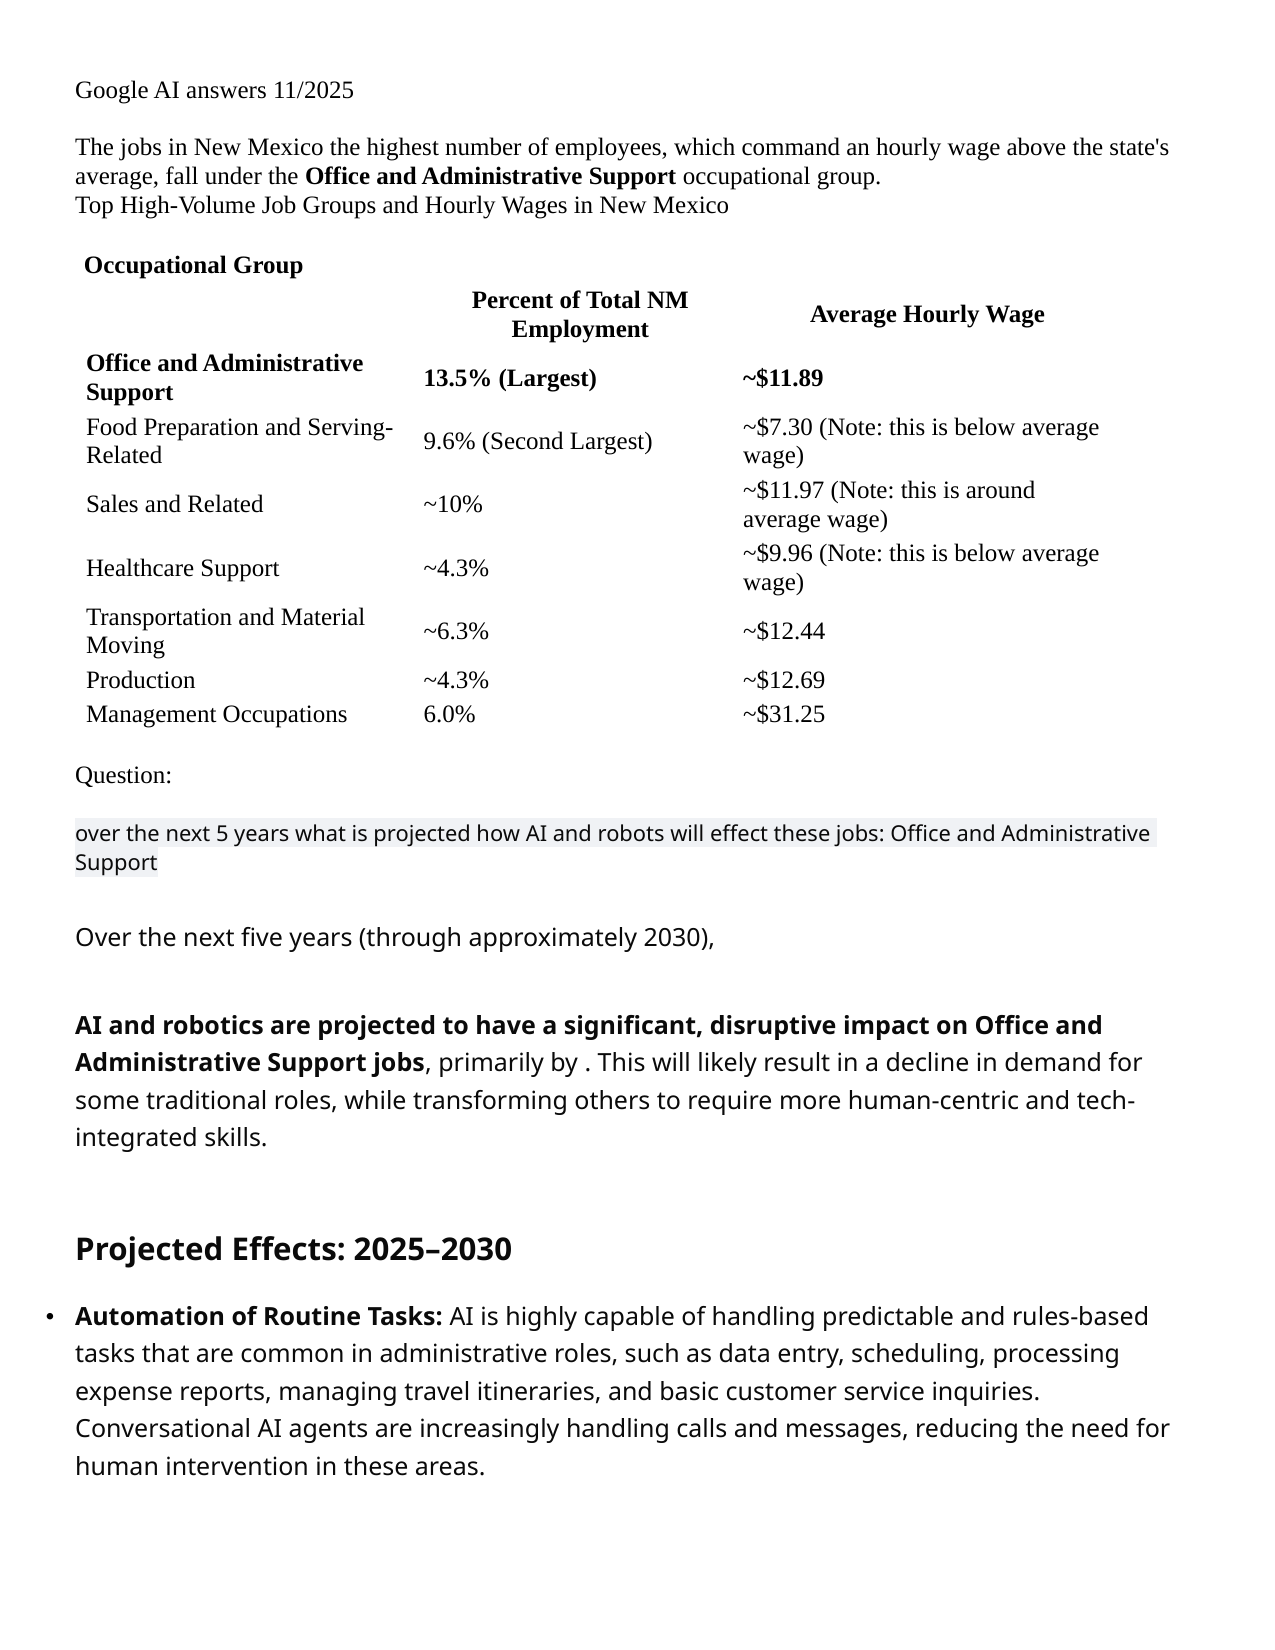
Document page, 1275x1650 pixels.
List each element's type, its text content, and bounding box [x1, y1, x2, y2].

table_cell 13.5% (Largest) [420, 345, 740, 409]
text over the next 5 years what is projected how AI and robots will effect these jobs: Office and Administrative Support [75, 817, 1200, 877]
table_cell ~$12.69 [740, 662, 1114, 697]
table_cell ~4.3% [420, 662, 740, 697]
text Over the next five years (through approximately 2030), [75, 917, 1200, 954]
table_cell Transportation and Material Moving [83, 599, 420, 662]
text Top High-Volume Job Groups and Hourly Wages in New Mexico [75, 190, 1200, 219]
text The jobs in New Mexico the highest number of employees, which command an hourly wage above the state's average, fall under the Office and Administrative Support occupational group. [75, 132, 1200, 190]
table_cell Healthcare Support [83, 535, 420, 599]
table_cell ~6.3% [420, 599, 740, 662]
table_header [83, 282, 420, 345]
table_cell Food Preparation and Serving-Related [83, 409, 420, 472]
table_cell Sales and Related [83, 472, 420, 535]
text Question: [75, 760, 1200, 789]
table_cell ~$12.44 [740, 599, 1114, 662]
table_cell ~4.3% [420, 535, 740, 599]
table_header Average Hourly Wage [740, 282, 1114, 345]
table_cell Management Occupations [83, 697, 420, 731]
list Automation of Routine Tasks: AI is highly capable of handling predictable and rules-based tasks that are common in administrative roles, such as data entry, scheduling, processing expense reports, managing travel itineraries, and basic customer service inquiries. Conversational AI agents are increasingly handling calls and messages, reducing the need for human intervention in these areas. [75, 1295, 1200, 1482]
table_cell Production [83, 662, 420, 697]
table_cell ~$11.89 [740, 345, 1114, 409]
table_cell 9.6% (Second Largest) [420, 409, 740, 472]
table_cell 6.0% [420, 697, 740, 731]
table_cell Office and Administrative Support [83, 345, 420, 409]
table_header Occupational Group [75, 248, 318, 282]
table_cell ~$7.30 (Note: this is below average wage) [740, 409, 1114, 472]
table_header Percent of Total NM Employment [420, 282, 740, 345]
text AI and robotics are projected to have a significant, disruptive impact on Office and Administrative Support jobs, primarily by . This will likely result in a decline in demand for some traditional roles, while transforming others to require more human-centric and tech-integrated skills. [75, 1004, 1200, 1154]
text Projected Effects: 2025–2030 [75, 1226, 1200, 1270]
table_cell ~$9.96 (Note: this is below average wage) [740, 535, 1114, 599]
text Google AI answers 11/2025 [75, 75, 1200, 104]
table_cell ~$11.97 (Note: this is around average wage) [740, 472, 1114, 535]
table_cell ~$31.25 [740, 697, 1114, 731]
table_cell ~10% [420, 472, 740, 535]
